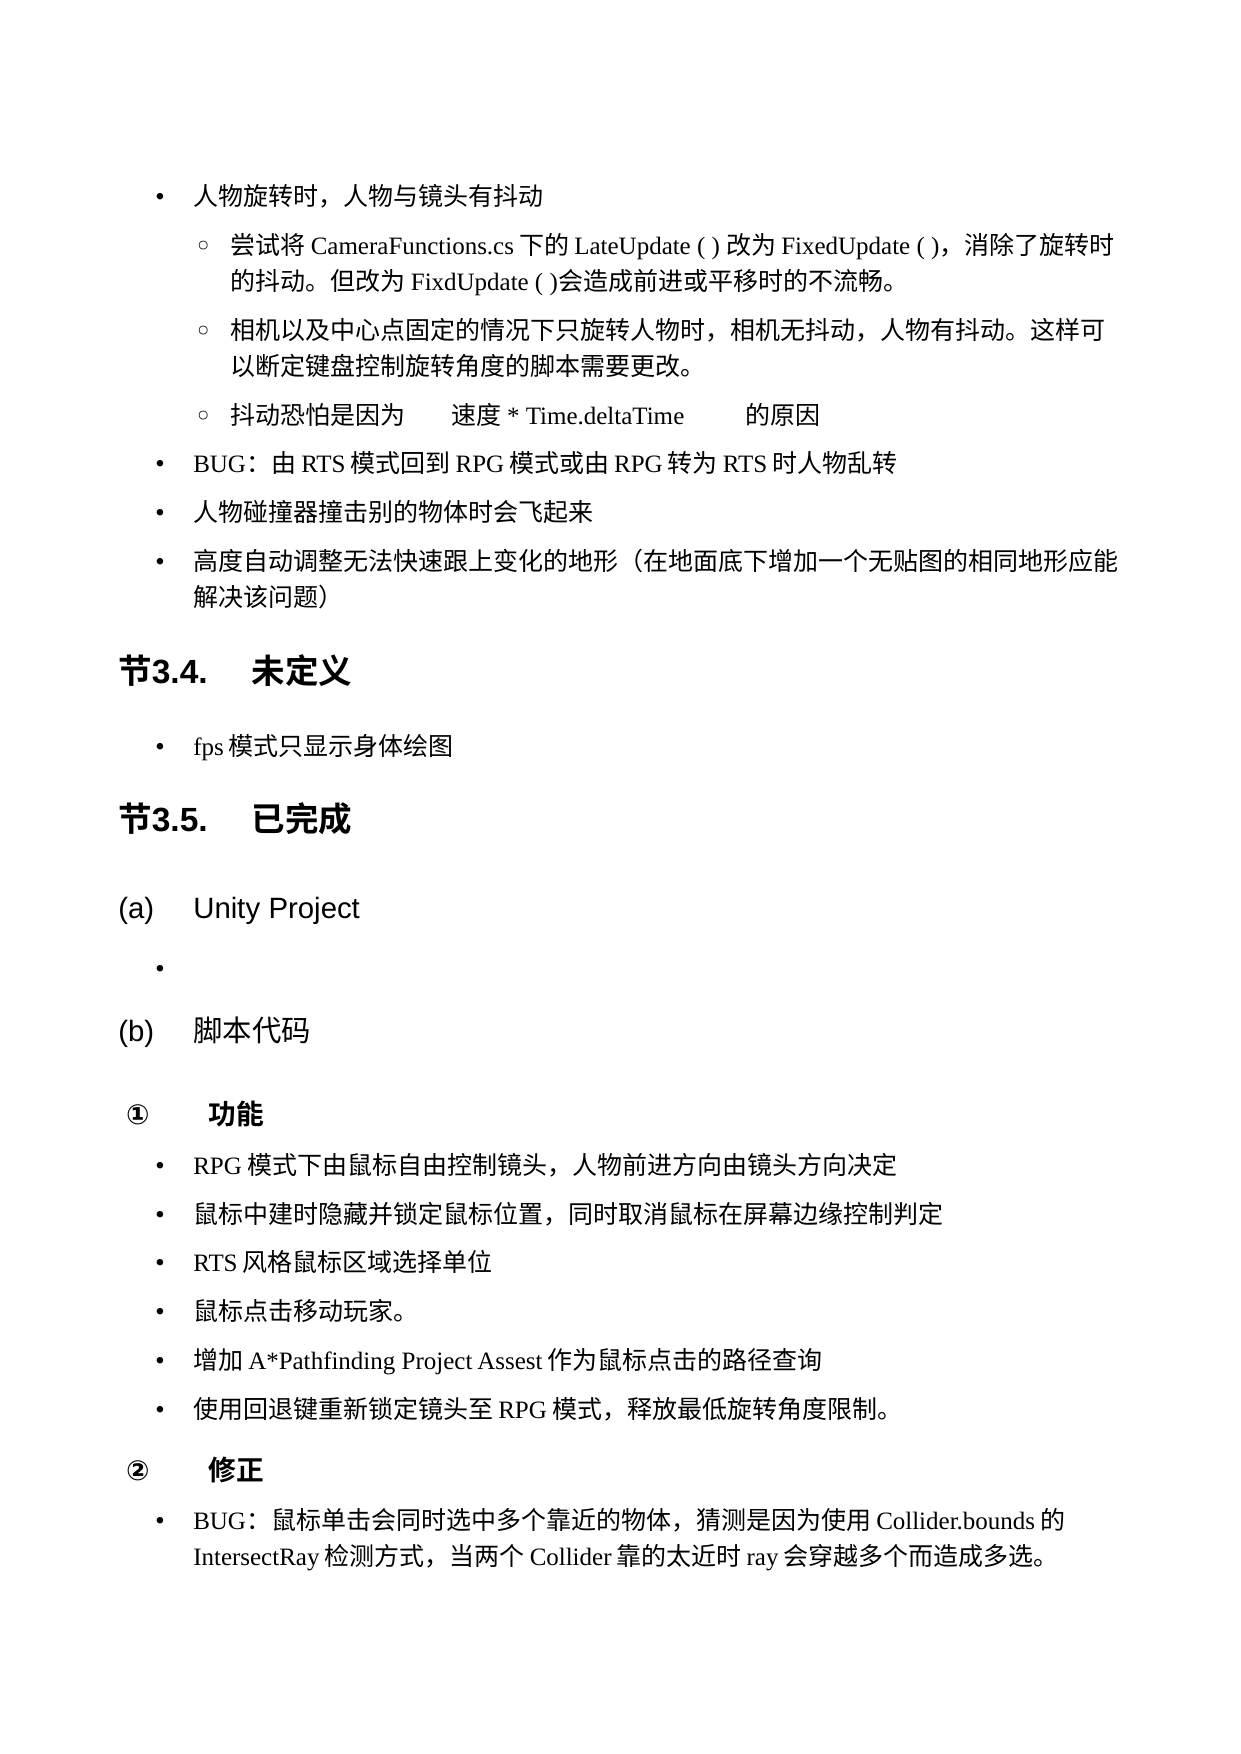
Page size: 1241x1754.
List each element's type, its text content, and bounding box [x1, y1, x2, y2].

list 使用回退键重新锁定镜头至RPG模式，释放最低旋转角度限制。 [156, 1389, 1122, 1425]
list 增加A*Pathfinding Project Assest作为鼠标点击的路径查询 [156, 1340, 1122, 1377]
list 高度自动调整无法快速跟上变化的地形（在地面底下增加一个无贴图的相同地形应能解决该问题） [156, 541, 1122, 614]
subtitle 脚本代码 [118, 1010, 1122, 1050]
list BUG：由RTS模式回到RPG模式或由RPG转为RTS时人物乱转 [156, 444, 1122, 480]
subtitle 未定义 [118, 647, 1122, 693]
subtitle 修正 [118, 1450, 1122, 1488]
list 鼠标点击移动玩家。 [156, 1292, 1122, 1328]
subtitle Unity Project [118, 891, 1122, 925]
list 人物旋转时，人物与镜头有抖动 [156, 176, 1122, 213]
list 抖动恐怕是因为 速度 * Time.deltaTime 的原因 [193, 395, 1122, 431]
list fps模式只显示身体绘图 [156, 728, 1122, 762]
subtitle 已完成 [118, 796, 1122, 841]
list 尝试将CameraFunctions.cs下的LateUpdate ( ) 改为FixedUpdate ( )，消除了旋转时的抖动。但改为FixdUpdate ( )会造成前进或平移时的不流畅。 [193, 225, 1122, 298]
list 相机以及中心点固定的情况下只旋转人物时，相机无抖动，人物有抖动。这样可以断定键盘控制旋转角度的脚本需要更改。 [193, 310, 1122, 383]
list RTS风格鼠标区域选择单位 [156, 1243, 1122, 1279]
list 人物碰撞器撞击别的物体时会飞起来 [156, 493, 1122, 529]
list BUG：鼠标单击会同时选中多个靠近的物体，猜测是因为使用Collider.bounds的IntersectRay检测方式，当两个Collider靠的太近时ray会穿越多个而造成多选。 [156, 1501, 1122, 1573]
subtitle 功能 [118, 1095, 1122, 1133]
list RPG模式下由鼠标自由控制镜头，人物前进方向由镜头方向决定 [156, 1145, 1122, 1182]
list 鼠标中建时隐藏并锁定鼠标位置，同时取消鼠标在屏幕边缘控制判定 [156, 1194, 1122, 1230]
